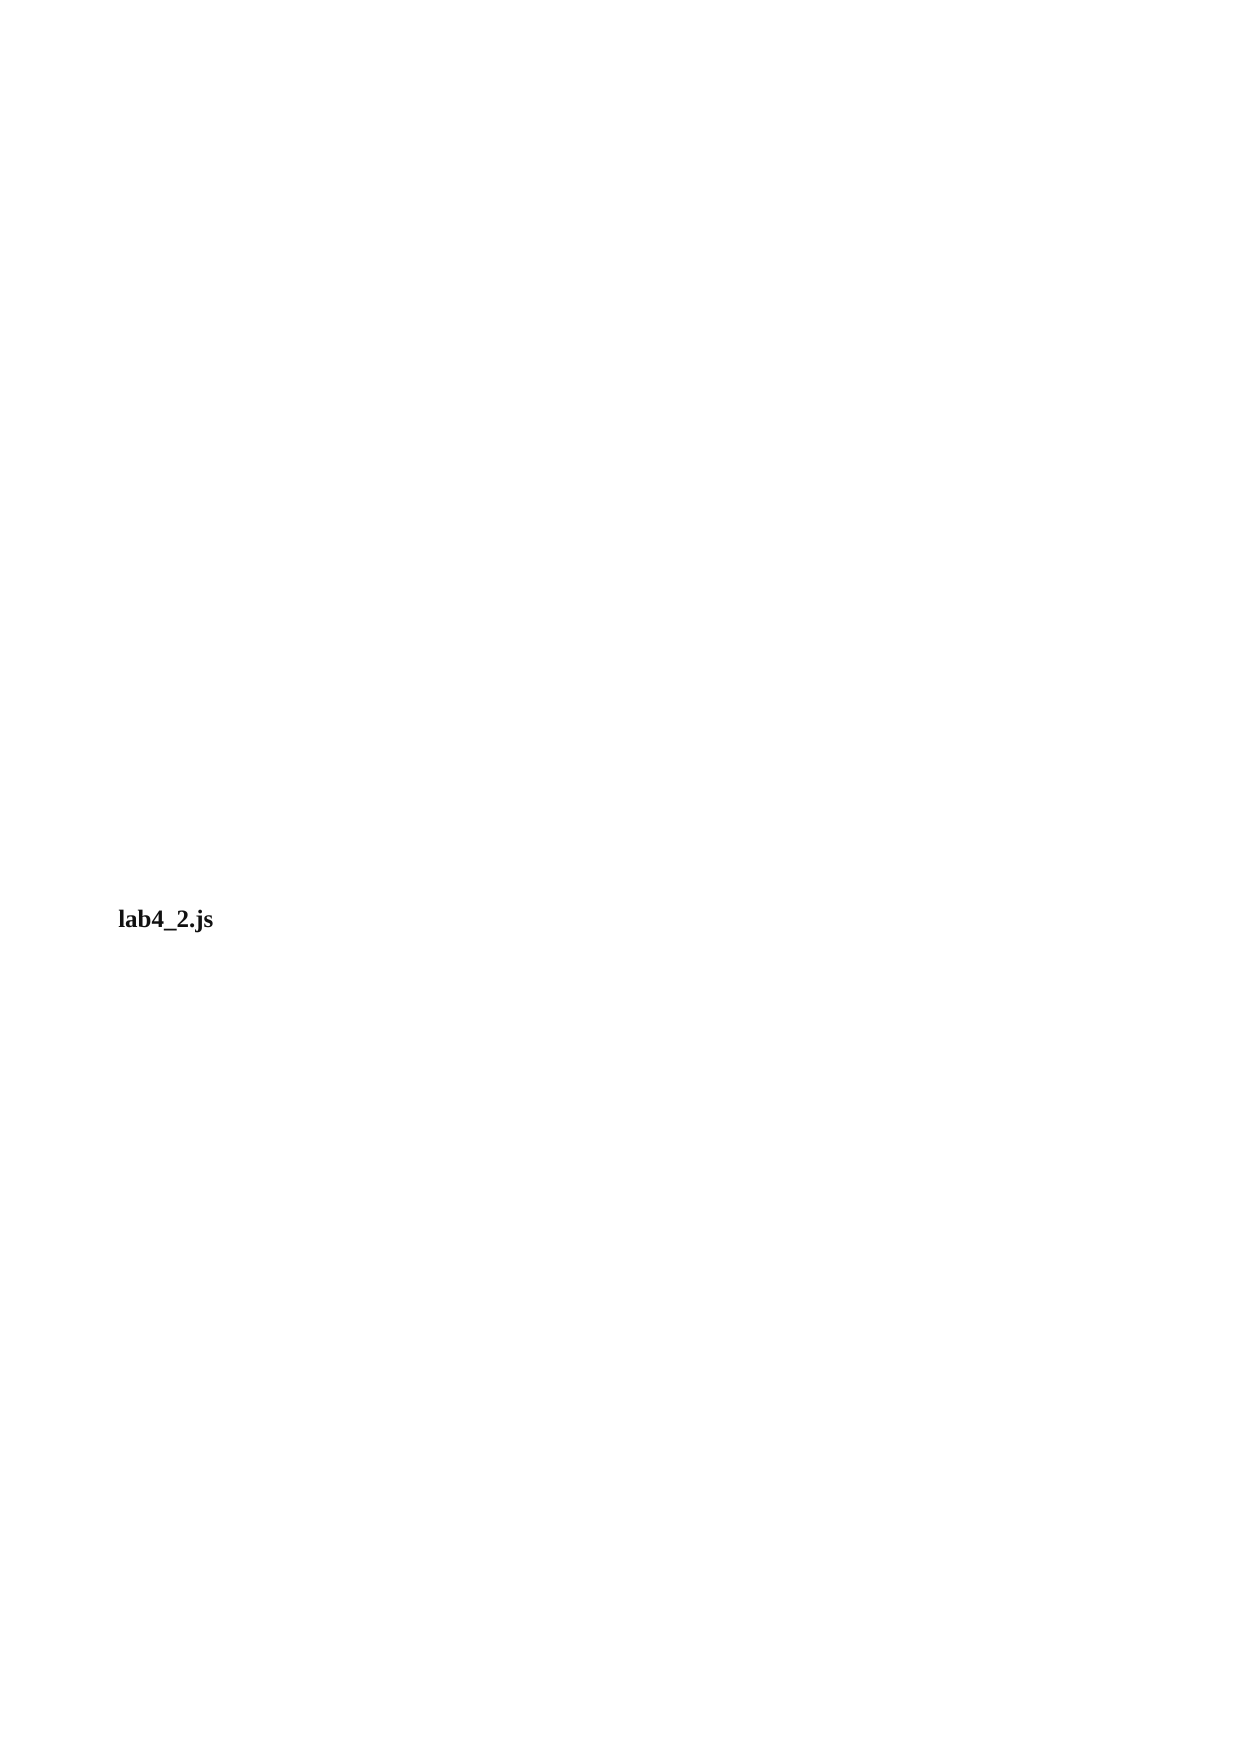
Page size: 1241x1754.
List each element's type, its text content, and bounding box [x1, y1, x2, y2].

text lab4_2.js [118, 904, 1122, 933]
